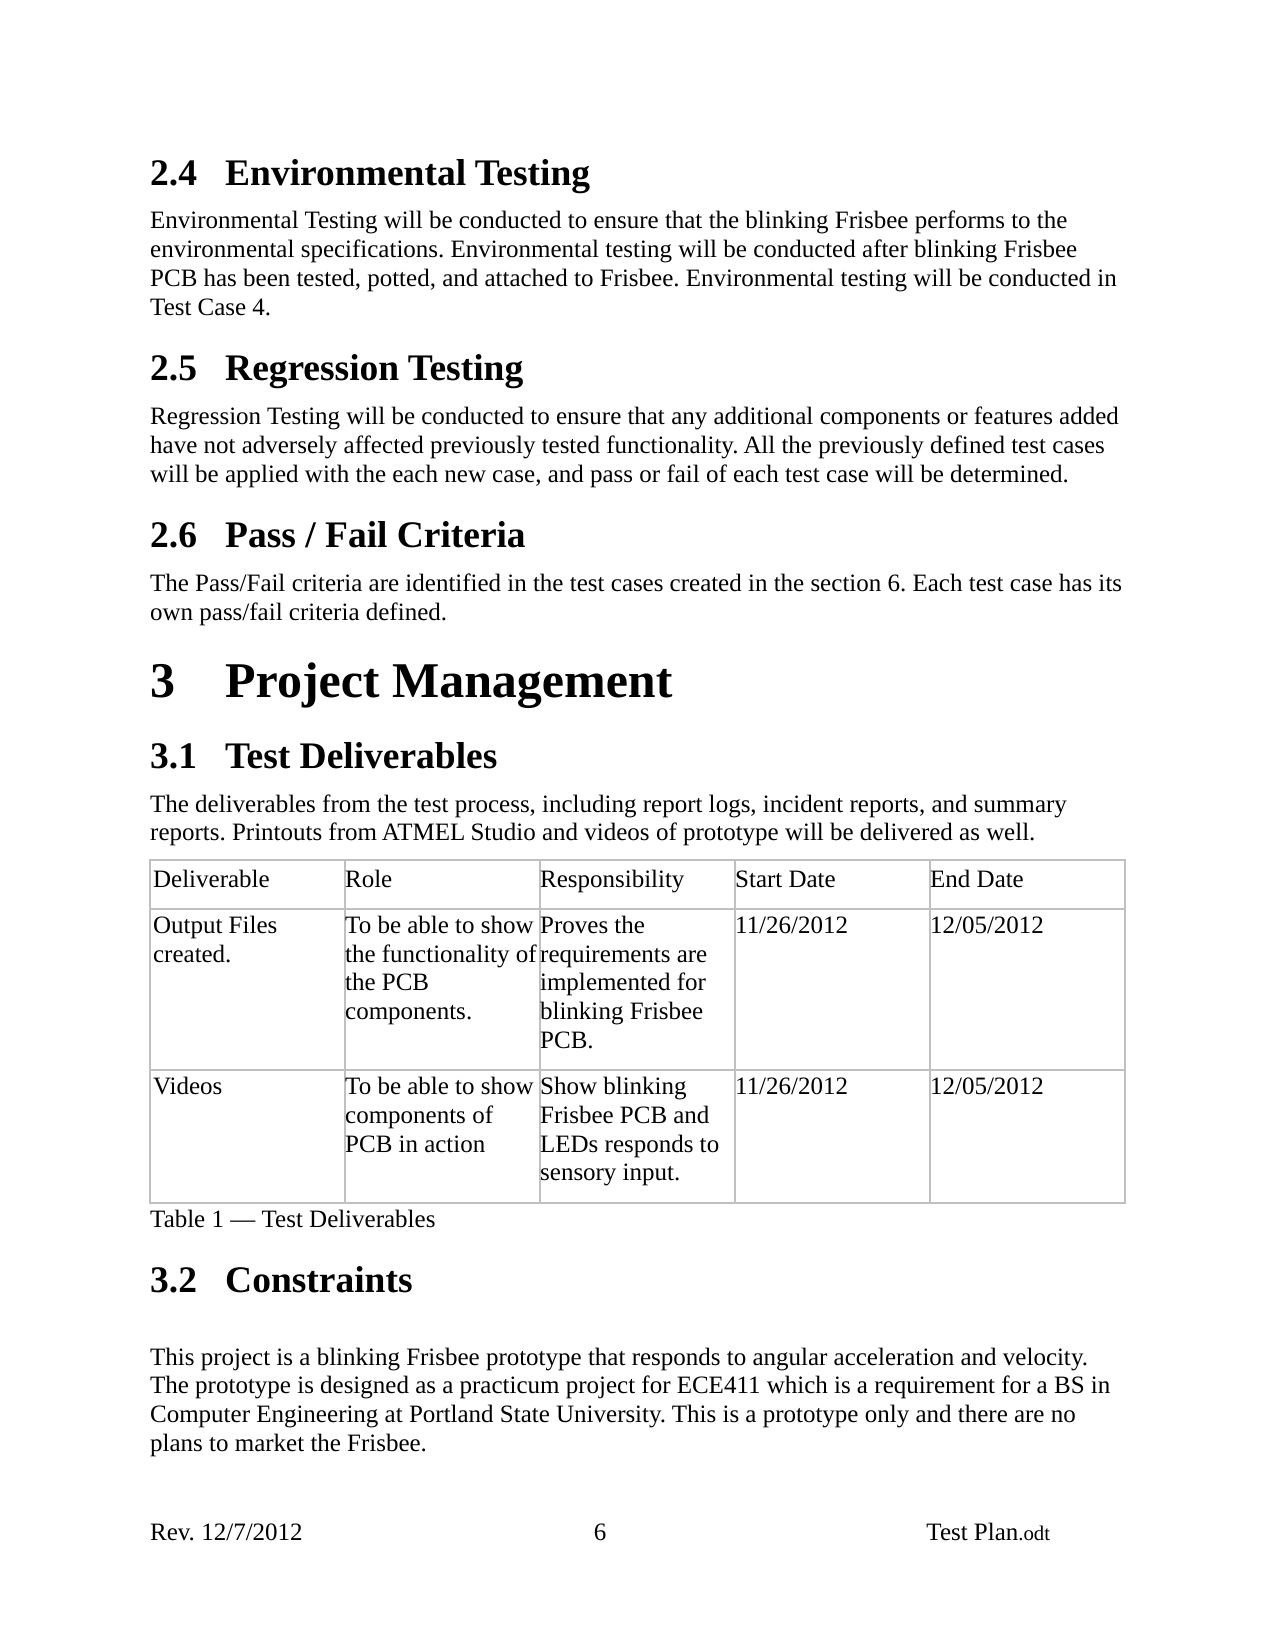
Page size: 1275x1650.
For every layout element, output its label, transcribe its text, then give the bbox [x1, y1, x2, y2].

table_cell Output Files created. [151, 910, 344, 1069]
table_header End Date [931, 861, 1124, 908]
table_cell 12/05/2012 [931, 1071, 1124, 1202]
table_header Start Date [736, 861, 929, 908]
table_cell 11/26/2012 [736, 910, 929, 1069]
table_header Deliverable [151, 861, 344, 908]
subtitle 3.1 Test Deliverables [150, 733, 1125, 776]
subtitle 2.4 Environmental Testing [150, 150, 1125, 193]
table_cell Proves the requirements are implemented for blinking Frisbee PCB. [541, 910, 734, 1069]
text This project is a blinking Frisbee prototype that responds to angular acceleration and velocity. The prototype is designed as a practicum project for ECE411 which is a requirement for a BS in Computer Engineering at Portland State University. This is a prototype only and there are no plans to market the Frisbee. [150, 1313, 1125, 1457]
table_cell To be able to show the functionality of the PCB components. [346, 910, 539, 1069]
subtitle 2.5 Regression Testing [150, 346, 1125, 389]
subtitle 3 Project Management [150, 651, 1125, 708]
text The Pass/Fail criteria are identified in the test cases created in the section 6. Each test case has its own pass/fail criteria defined. [150, 568, 1125, 626]
subtitle 2.6 Pass / Fail Criteria [150, 512, 1125, 556]
table_header Responsibility [541, 861, 734, 908]
text Table 1 — Test Deliverables [150, 1204, 1125, 1232]
table_cell Videos [151, 1071, 344, 1202]
text Regression Testing will be conducted to ensure that any additional components or features added have not adversely affected previously tested functionality. All the previously defined test cases will be applied with the each new case, and pass or fail of each test case will be determined. [150, 401, 1125, 487]
table_header Role [346, 861, 539, 908]
table_cell 11/26/2012 [736, 1071, 929, 1202]
text Environmental Testing will be conducted to ensure that the blinking Frisbee performs to the environmental specifications. Environmental testing will be conducted after blinking Frisbee PCB has been tested, potted, and attached to Frisbee. Environmental testing will be conducted in Test Case 4. [150, 206, 1125, 321]
table_cell 12/05/2012 [931, 910, 1124, 1069]
text The deliverables from the test process, including report logs, incident reports, and summary reports. Printouts from ATMEL Studio and videos of prototype will be delivered as well. [150, 789, 1125, 846]
table_cell To be able to show components of PCB in action [346, 1071, 539, 1202]
table_cell Show blinking Frisbee PCB and LEDs responds to sensory input. [541, 1071, 734, 1202]
subtitle 3.2 Constraints [150, 1257, 1125, 1301]
